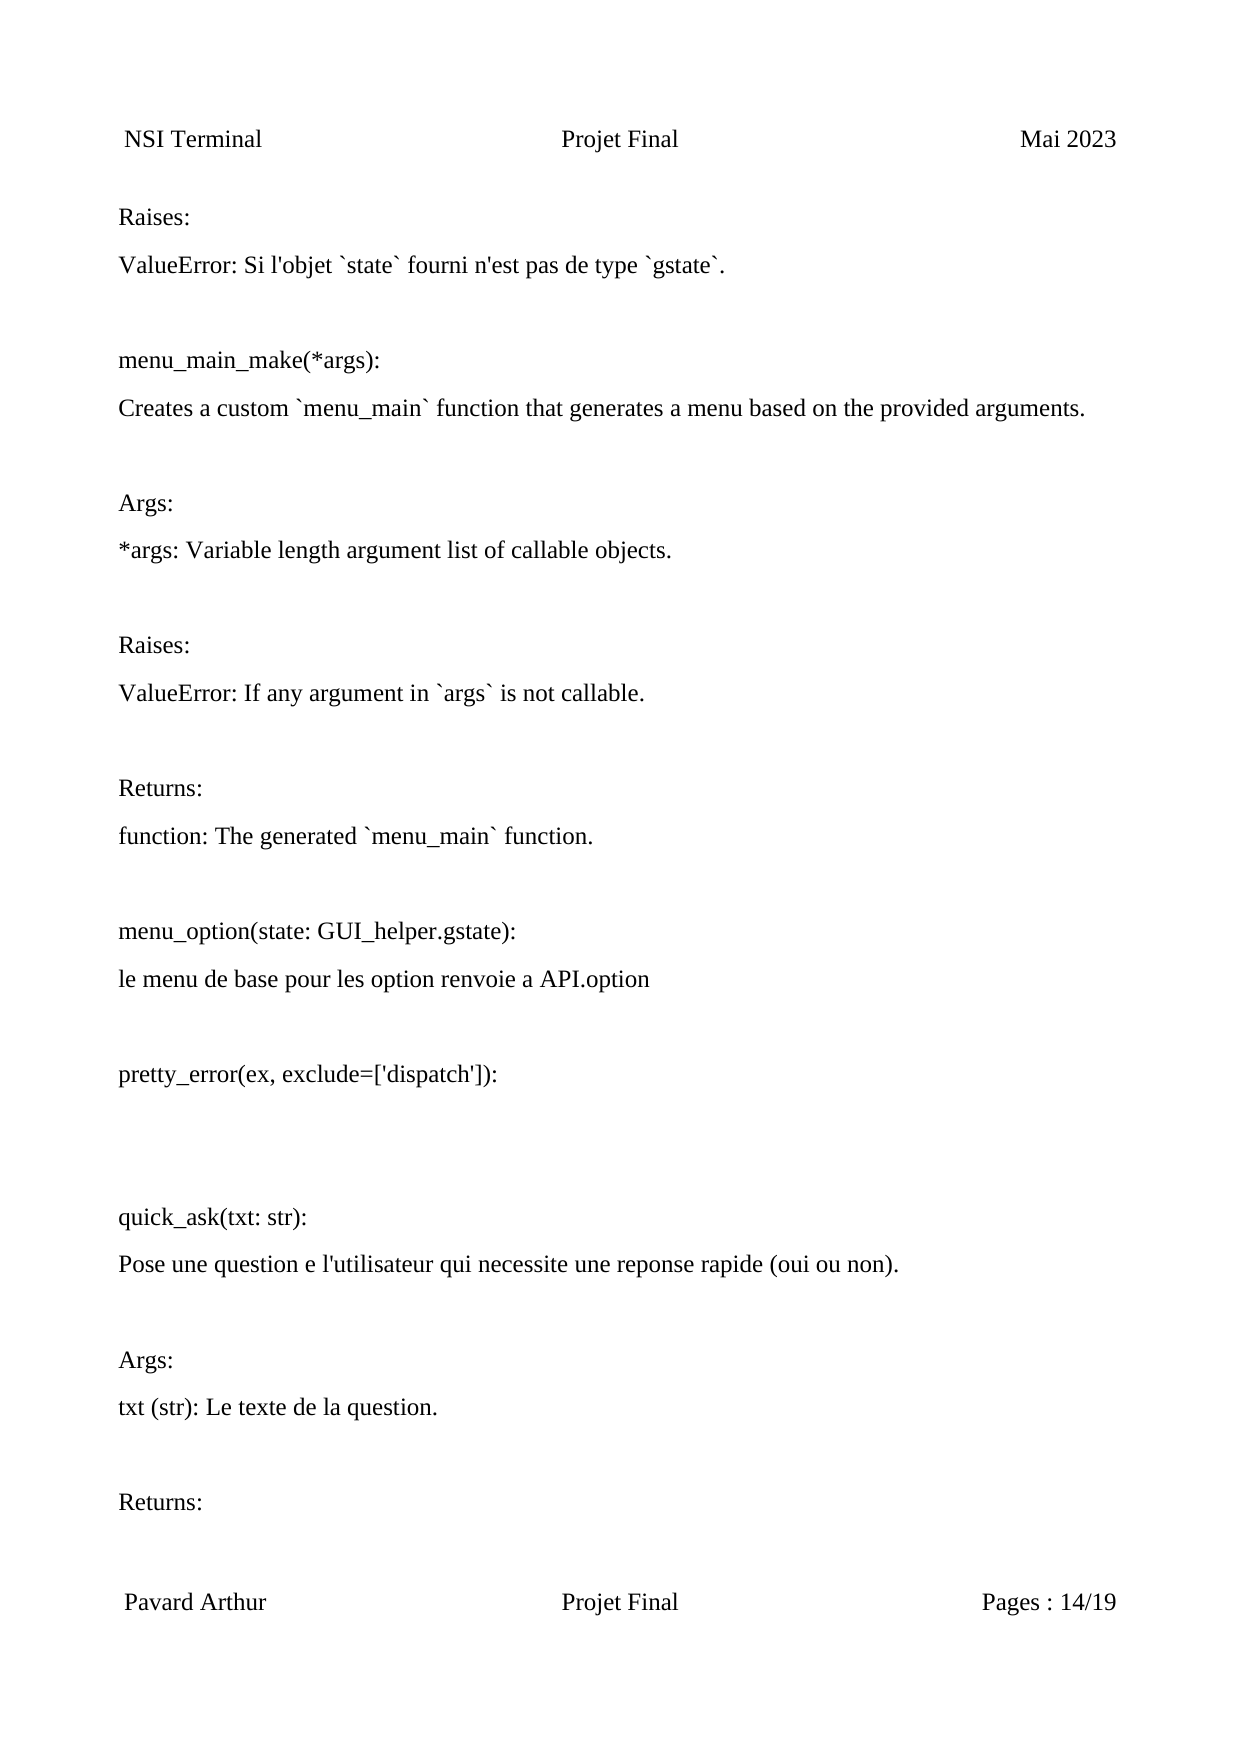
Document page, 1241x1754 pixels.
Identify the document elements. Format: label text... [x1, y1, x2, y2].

text *args: Variable length argument list of callable objects. [118, 535, 1122, 564]
text function: The generated `menu_main` function. [118, 821, 1122, 850]
text Raises: [118, 631, 1122, 659]
text Returns: [118, 773, 1122, 802]
text Returns: [118, 1487, 1122, 1516]
text pretty_error(ex, exclude=['dispatch']): [118, 1059, 1122, 1088]
text Pose une question e l'utilisateur qui necessite une reponse rapide (oui ou non). [118, 1249, 1122, 1278]
text Args: [118, 488, 1122, 517]
text Args: [118, 1345, 1122, 1373]
text Raises: [118, 202, 1122, 231]
text Creates a custom `menu_main` function that generates a menu based on the provided arguments. [118, 393, 1122, 421]
text txt (str): Le texte de la question. [118, 1392, 1122, 1421]
text menu_main_make(*args): [118, 345, 1122, 374]
text le menu de base pour les option renvoie a API.option [118, 964, 1122, 993]
text ValueError: Si l'objet `state` fourni n'est pas de type `gstate`. [118, 250, 1122, 278]
text quick_ask(txt: str): [118, 1202, 1122, 1231]
text menu_option(state: GUI_helper.gstate): [118, 916, 1122, 945]
text ValueError: If any argument in `args` is not callable. [118, 678, 1122, 707]
